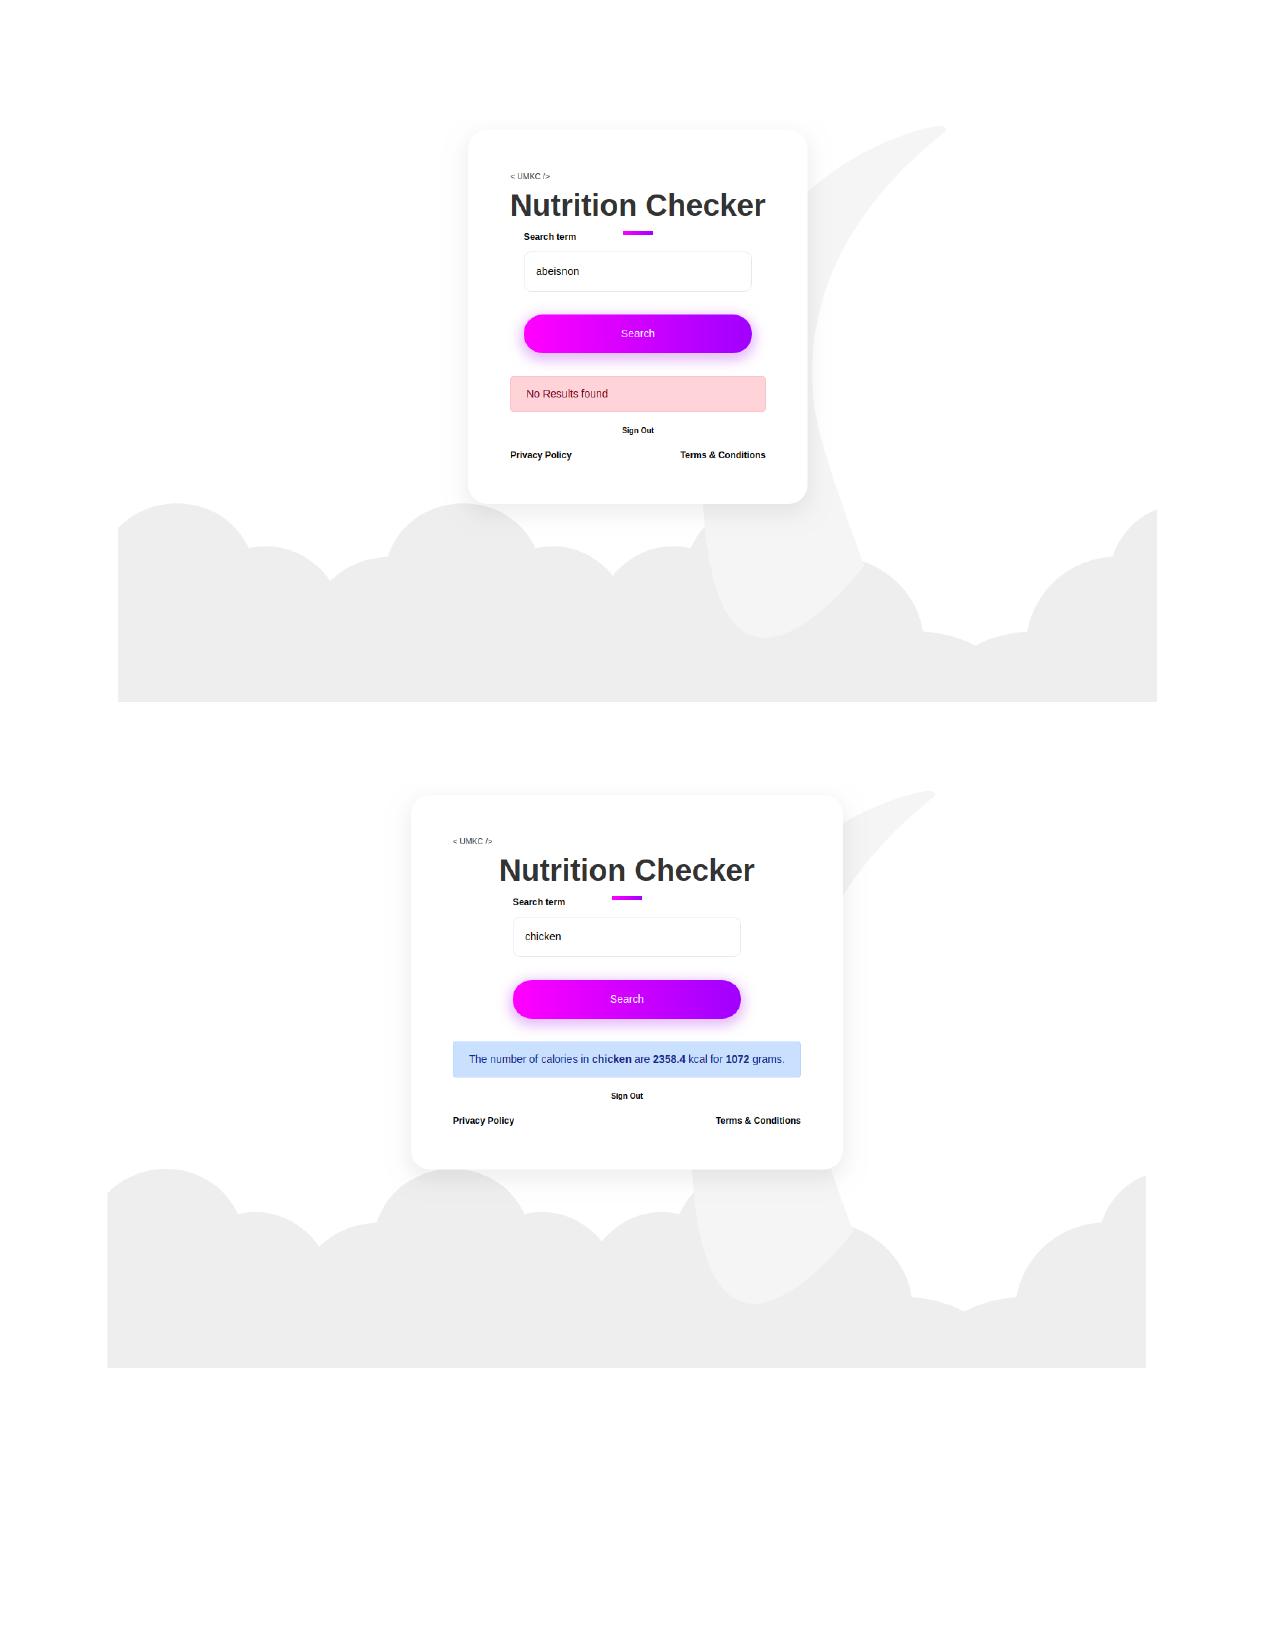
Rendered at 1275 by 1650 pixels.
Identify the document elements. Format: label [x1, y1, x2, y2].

picture [118, 118, 1157, 702]
picture [107, 783, 1146, 1368]
